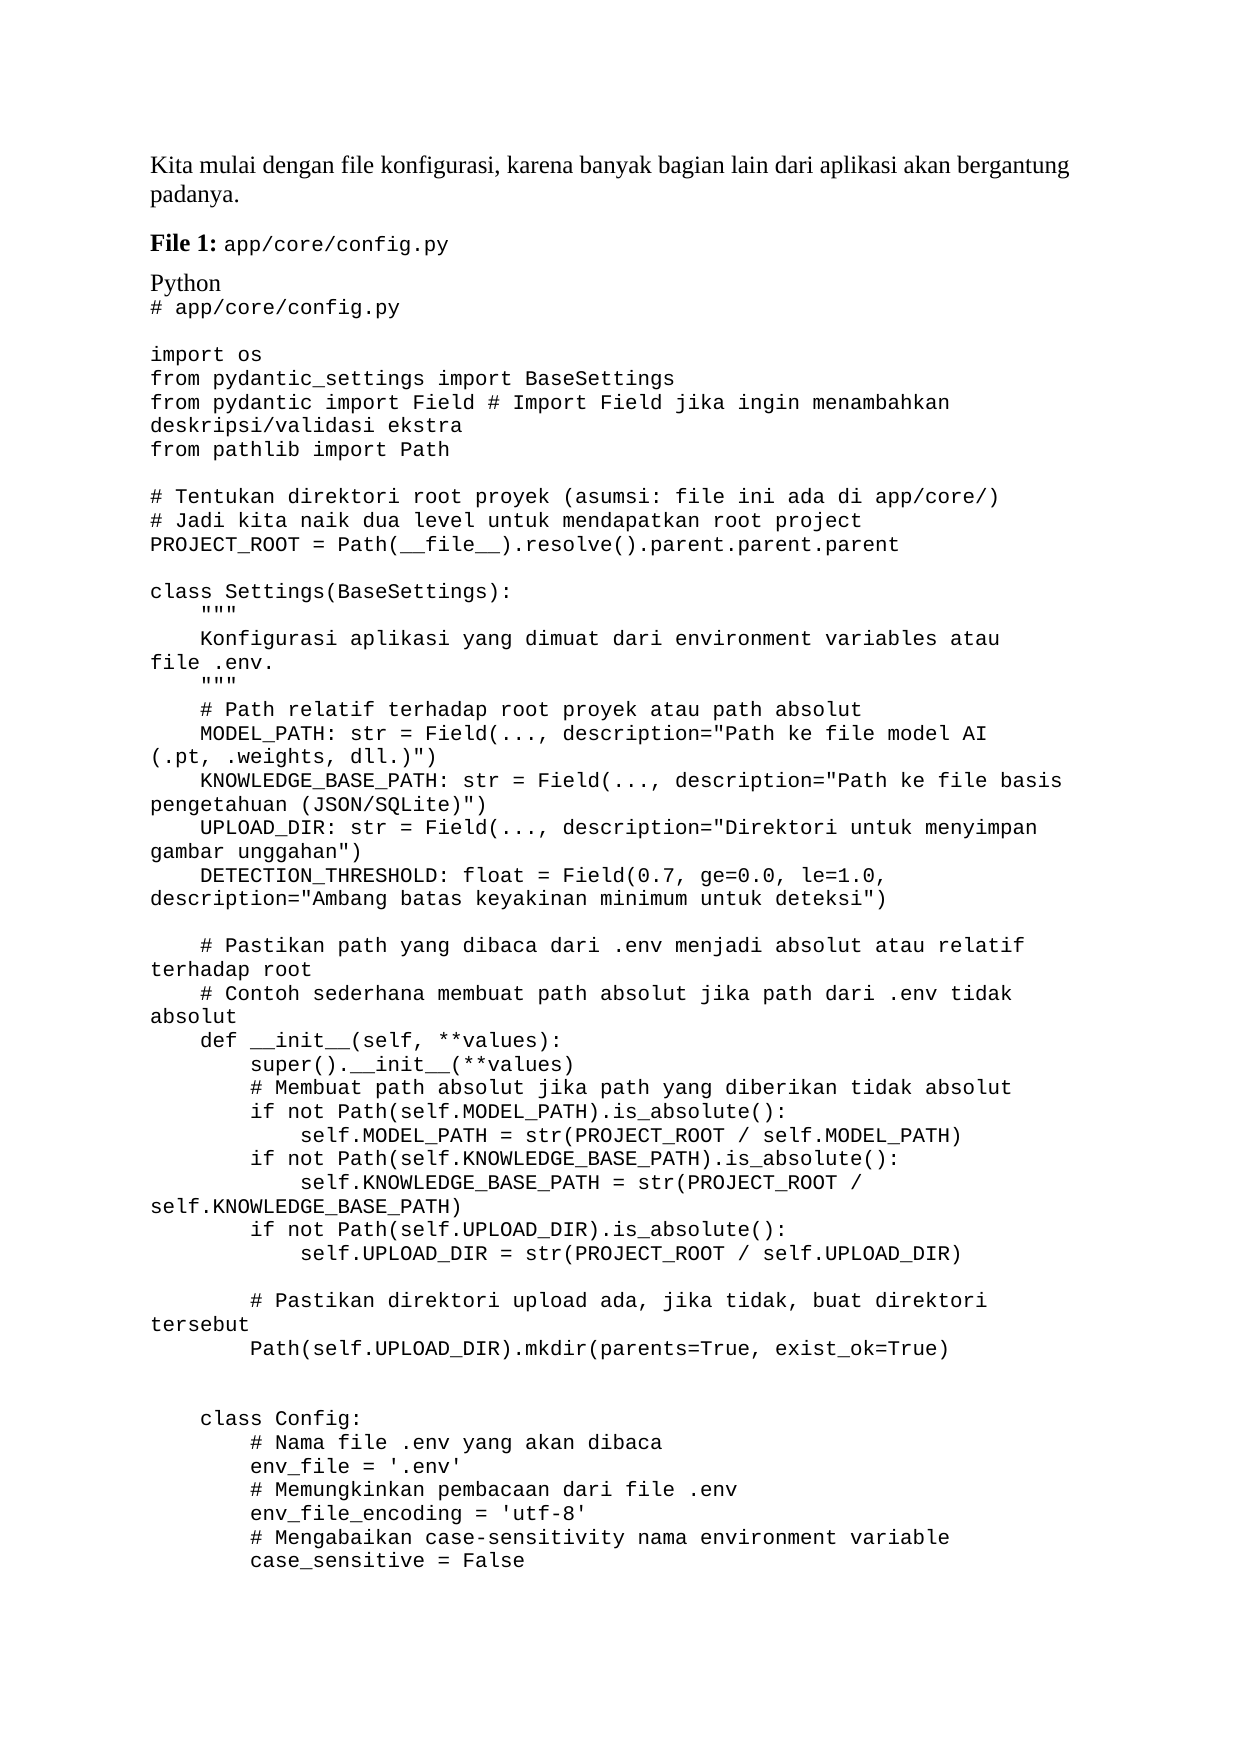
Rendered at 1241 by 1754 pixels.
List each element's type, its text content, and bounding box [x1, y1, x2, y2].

text PROJECT_ROOT = Path(__file__).resolve().parent.parent.parent [150, 533, 1090, 557]
text # Pastikan path yang dibaca dari .env menjadi absolut atau relatif terhadap root [150, 936, 1090, 983]
text # Jadi kita naik dua level untuk mendapatkan root project [150, 510, 1090, 533]
text MODEL_PATH: str = Field(..., description="Path ke file model AI (.pt, .weights, dll.)") [150, 723, 1090, 770]
text if not Path(self.KNOWLEDGE_BASE_PATH).is_absolute(): [150, 1148, 1090, 1172]
text super().__init__(**values) [150, 1054, 1090, 1077]
text self.KNOWLEDGE_BASE_PATH = str(PROJECT_ROOT / self.KNOWLEDGE_BASE_PATH) [150, 1172, 1090, 1219]
text Path(self.UPLOAD_DIR).mkdir(parents=True, exist_ok=True) [150, 1337, 1090, 1361]
text from pathlib import Path [150, 439, 1090, 463]
text env_file = '.env' [150, 1456, 1090, 1479]
text if not Path(self.MODEL_PATH).is_absolute(): [150, 1101, 1090, 1125]
text class Settings(BaseSettings): [150, 581, 1090, 604]
text Konfigurasi aplikasi yang dimuat dari environment variables atau file .env. [150, 628, 1090, 675]
text from pydantic_settings import BaseSettings [150, 368, 1090, 392]
text self.UPLOAD_DIR = str(PROJECT_ROOT / self.UPLOAD_DIR) [150, 1243, 1090, 1267]
text File 1: app/core/config.py [150, 228, 1090, 258]
text # Contoh sederhana membuat path absolut jika path dari .env tidak absolut [150, 983, 1090, 1030]
text case_sensitive = False [150, 1550, 1090, 1574]
text Python [150, 268, 1090, 297]
text # Memungkinkan pembacaan dari file .env [150, 1479, 1090, 1503]
text # Path relatif terhadap root proyek atau path absolut [150, 699, 1090, 723]
text KNOWLEDGE_BASE_PATH: str = Field(..., description="Path ke file basis pengetahuan (JSON/SQLite)") [150, 770, 1090, 817]
text # Pastikan direktori upload ada, jika tidak, buat direktori tersebut [150, 1290, 1090, 1337]
text DETECTION_THRESHOLD: float = Field(0.7, ge=0.0, le=1.0, description="Ambang batas keyakinan minimum untuk deteksi") [150, 864, 1090, 912]
text # app/core/config.py [150, 297, 1090, 321]
text import os [150, 344, 1090, 368]
text def __init__(self, **values): [150, 1030, 1090, 1054]
text Kita mulai dengan file konfigurasi, karena banyak bagian lain dari aplikasi akan bergantung padanya. [150, 150, 1090, 207]
text self.MODEL_PATH = str(PROJECT_ROOT / self.MODEL_PATH) [150, 1125, 1090, 1148]
text from pydantic import Field # Import Field jika ingin menambahkan deskripsi/validasi ekstra [150, 392, 1090, 439]
text if not Path(self.UPLOAD_DIR).is_absolute(): [150, 1219, 1090, 1243]
text # Tentukan direktori root proyek (asumsi: file ini ada di app/core/) [150, 486, 1090, 510]
text """ [150, 604, 1090, 628]
text UPLOAD_DIR: str = Field(..., description="Direktori untuk menyimpan gambar unggahan") [150, 817, 1090, 864]
text # Membuat path absolut jika path yang diberikan tidak absolut [150, 1077, 1090, 1101]
text class Config: [150, 1408, 1090, 1432]
text """ [150, 675, 1090, 699]
text env_file_encoding = 'utf-8' [150, 1503, 1090, 1527]
text # Mengabaikan case-sensitivity nama environment variable [150, 1527, 1090, 1550]
text # Nama file .env yang akan dibaca [150, 1432, 1090, 1456]
